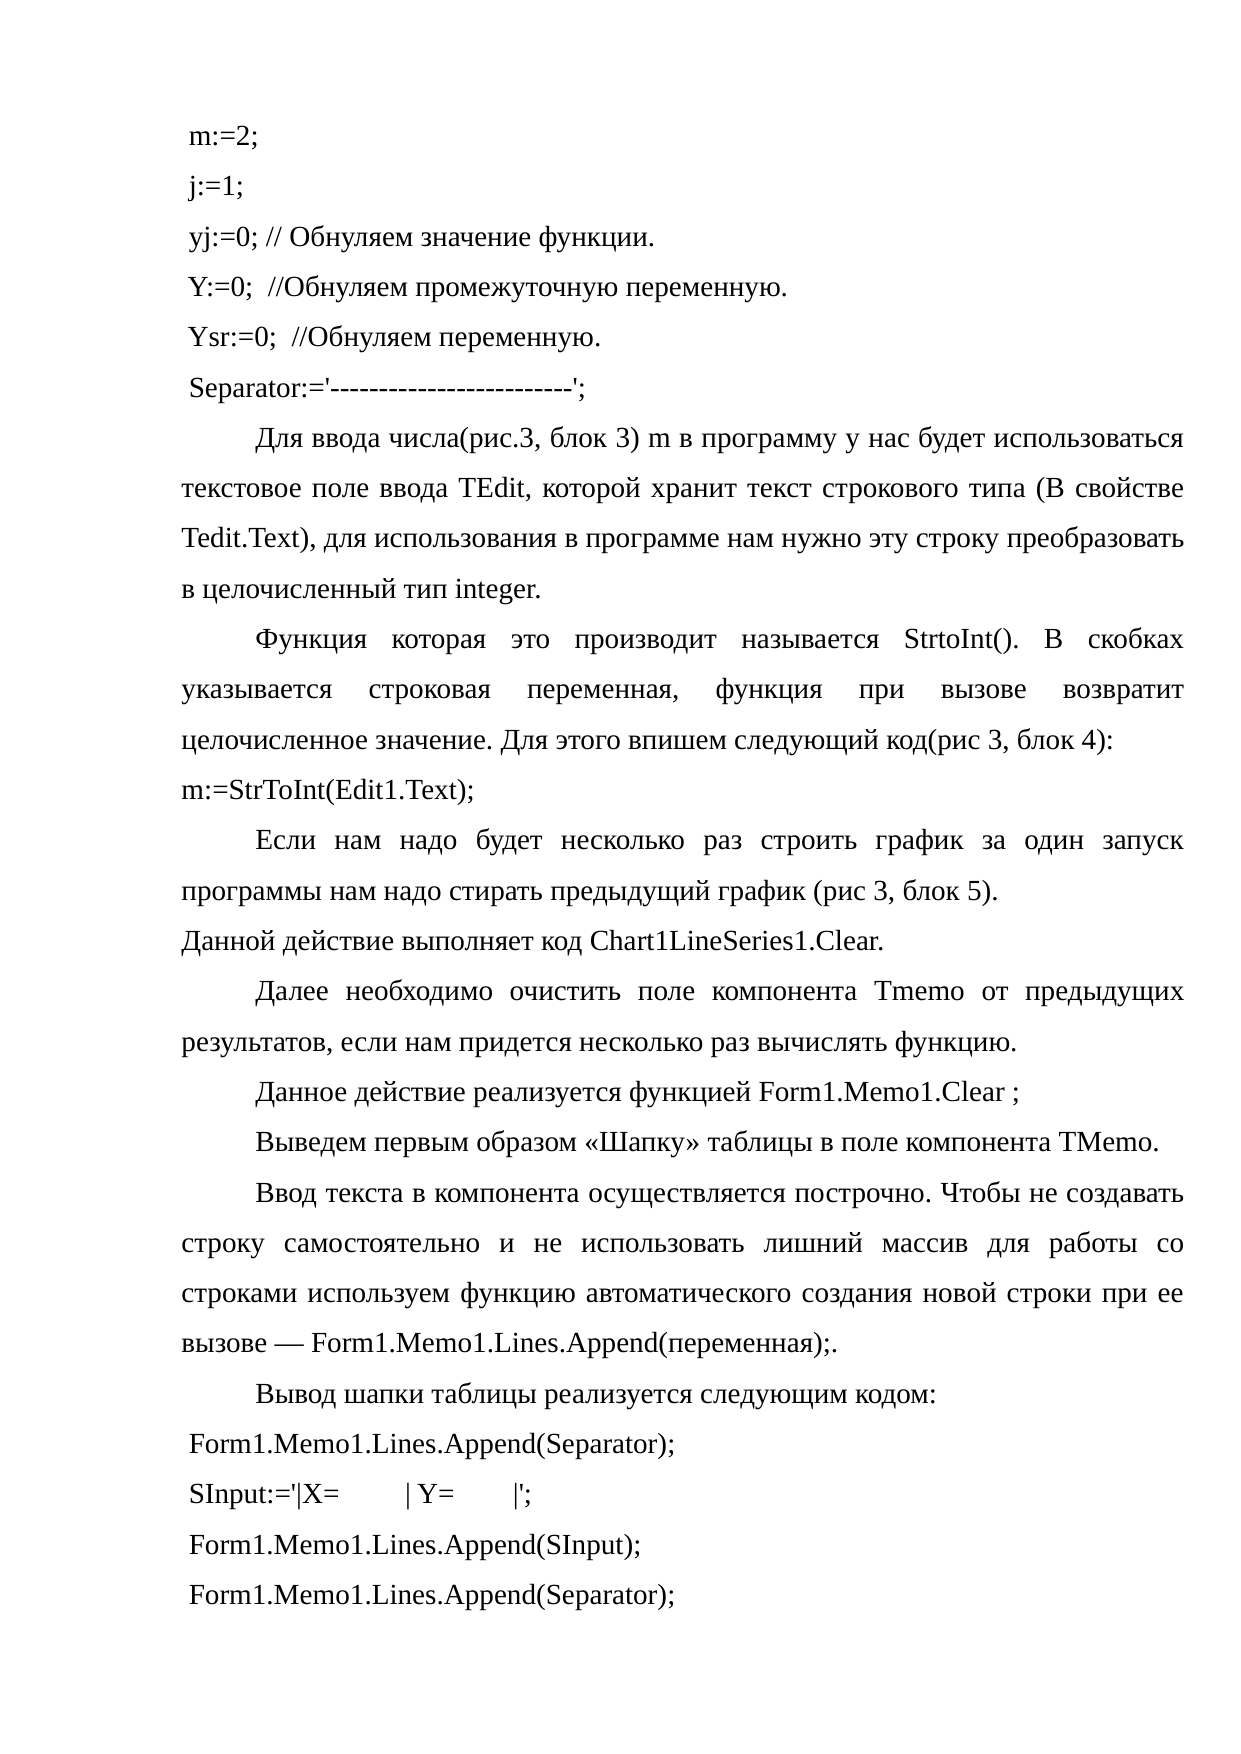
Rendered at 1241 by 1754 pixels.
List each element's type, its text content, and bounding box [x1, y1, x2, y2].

text Для ввода числа(рис.3, блок 3) m в программу у нас будет использоваться текстовое поле ввода TEdit, которой хранит текст строкового типа (В свойстве Tedit.Text), для использования в программе нам нужно эту строку преобразовать в целочисленный тип integer. [181, 420, 1185, 604]
text Вывод шапки таблицы реализуется следующим кодом: [181, 1376, 1185, 1409]
text Y:=0; //Обнуляем промежуточную переменную. [181, 269, 1185, 303]
text Функция которая это производит называется StrtoInt(). В скобках указывается строковая переменная, функция при вызове возвратит целочисленное значение. Для этого впишем следующий код(рис 3, блок 4): [181, 621, 1185, 755]
text m:=2; [181, 118, 1185, 152]
text Form1.Memo1.Lines.Append(SInput); [181, 1527, 1185, 1560]
text Separator:='-------------------------'; [181, 370, 1185, 403]
text Ввод текста в компонента осуществляется построчно. Чтобы не создавать строку самостоятельно и не использовать лишний массив для работы со строками используем функцию автоматического создания новой строки при ее вызове — Form1.Memo1.Lines.Append(переменная);. [181, 1175, 1185, 1359]
text Form1.Memo1.Lines.Append(Separator); [181, 1577, 1185, 1611]
text Данной действие выполняет код Chart1LineSeries1.Clear. [181, 923, 1185, 957]
text Данное действие реализуется функцией Form1.Memo1.Clear ; [181, 1074, 1185, 1108]
text Выведем первым образом «Шапку» таблицы в поле компонента TMemo. [181, 1124, 1185, 1158]
text SInput:='|X= | Y= |'; [181, 1477, 1185, 1510]
text Если нам надо будет несколько раз строить график за один запуск программы нам надо стирать предыдущий график (рис 3, блок 5). [181, 822, 1185, 906]
text m:=StrToInt(Edit1.Text); [181, 772, 1185, 806]
text Ysr:=0; //Обнуляем переменную. [181, 319, 1185, 353]
text Form1.Memo1.Lines.Append(Separator); [181, 1426, 1185, 1460]
text yj:=0; // Обнуляем значение функции. [181, 219, 1185, 252]
text j:=1; [181, 168, 1185, 202]
text Далее необходимо очистить поле компонента Tmemo от предыдущих результатов, если нам придется несколько раз вычислять функцию. [181, 973, 1185, 1057]
